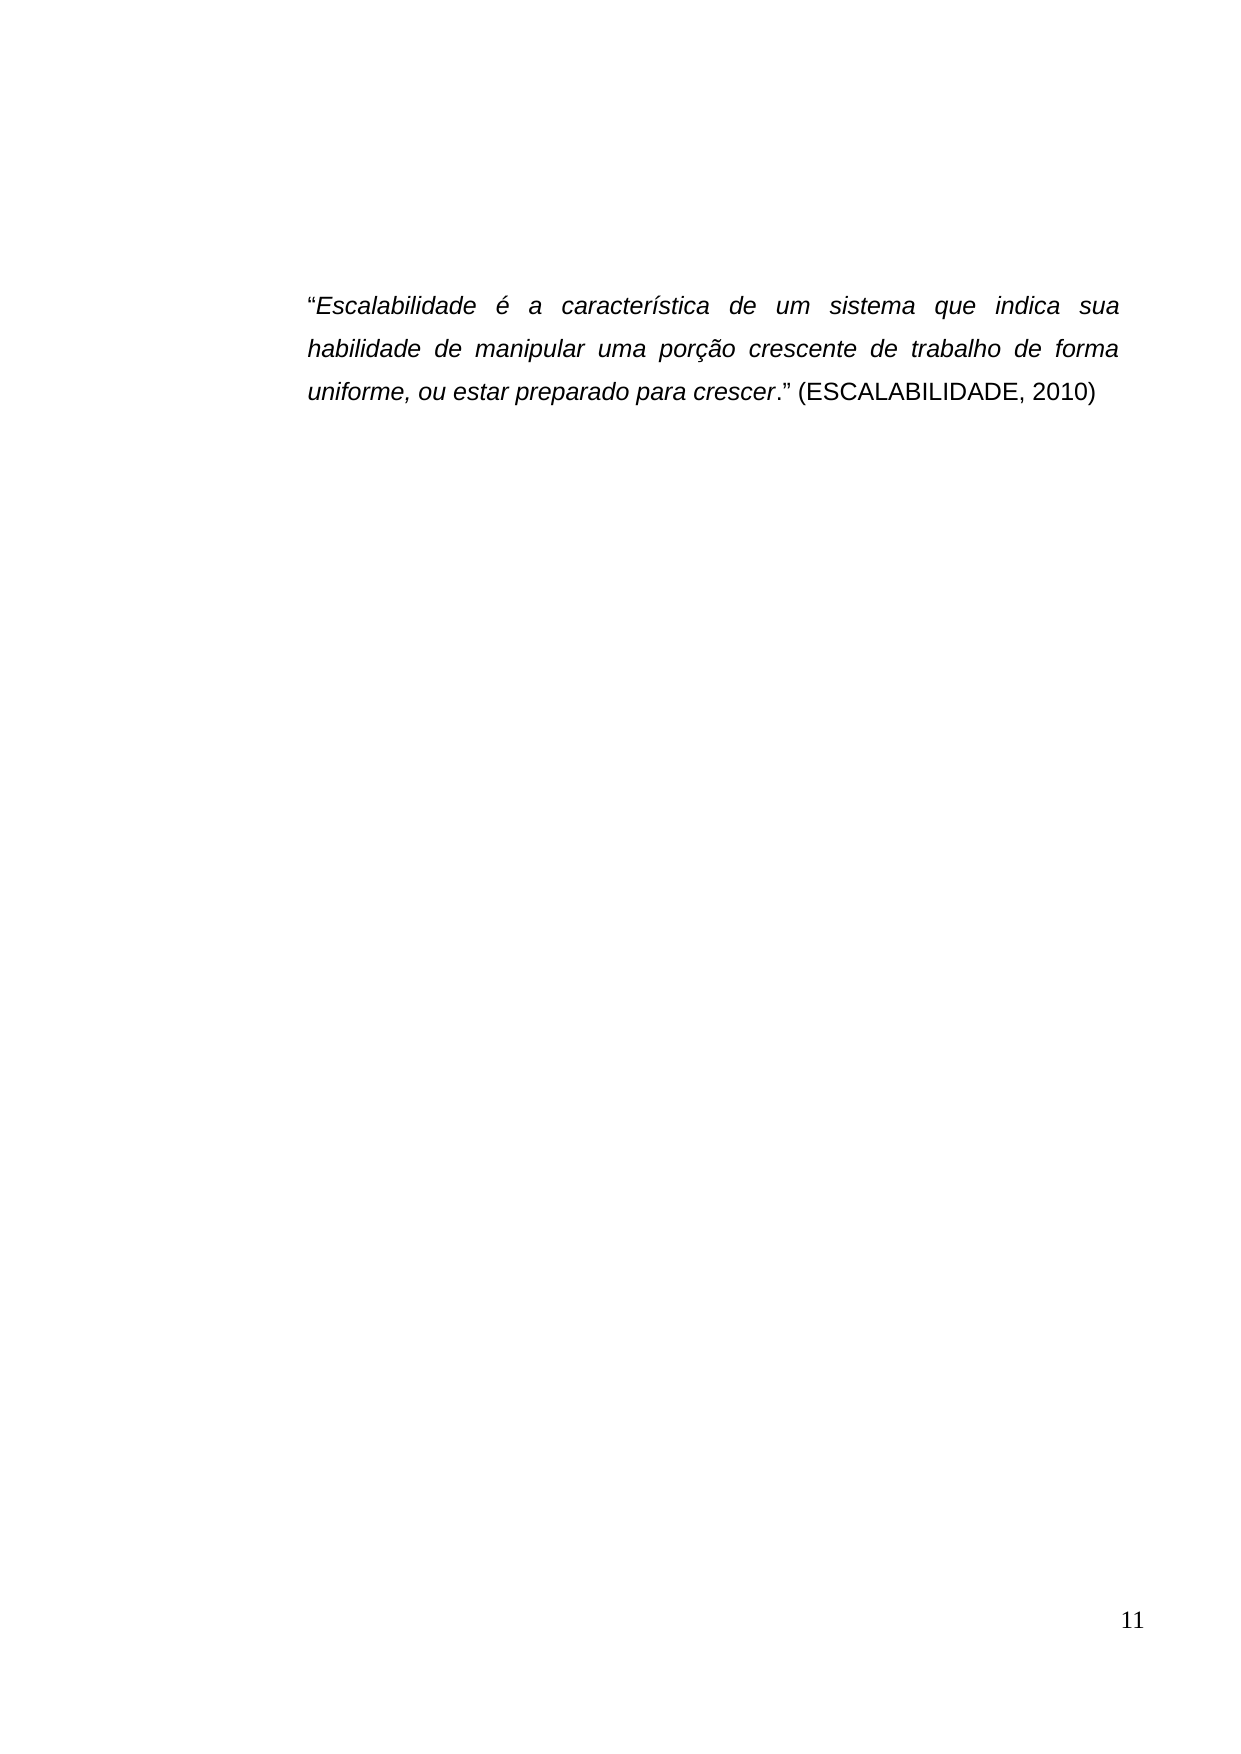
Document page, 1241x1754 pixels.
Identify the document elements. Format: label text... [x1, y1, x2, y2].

text “Escalabilidade é a característica de um sistema que indica sua habilidade de manipular uma porção crescente de trabalho de forma uniforme, ou estar preparado para crescer.” (ESCALABILIDADE, 2010) [307, 291, 1123, 406]
